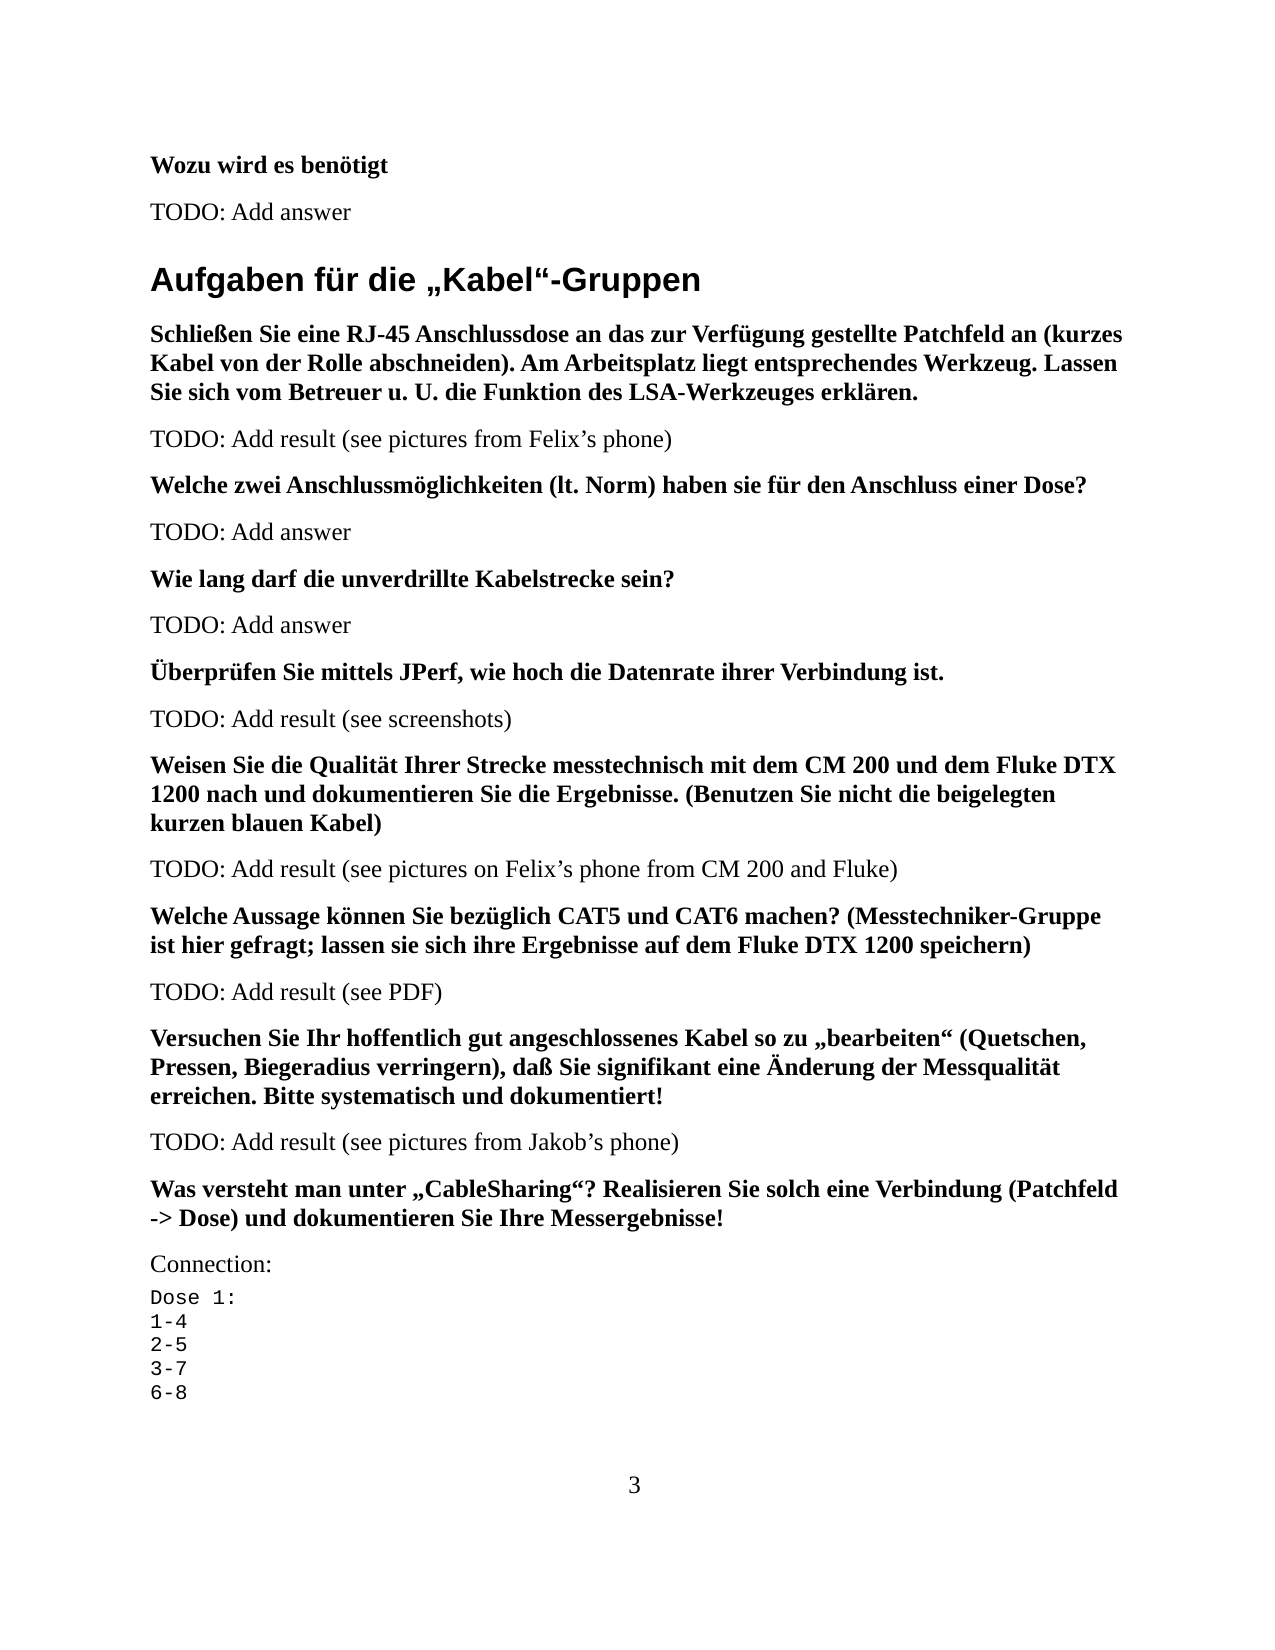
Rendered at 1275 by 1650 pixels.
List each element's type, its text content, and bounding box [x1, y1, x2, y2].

text Was versteht man unter „CableSharing“? Realisieren Sie solch eine Verbindung (Patchfeld -> Dose) und dokumentieren Sie Ihre Messergebnisse! [150, 1174, 1125, 1232]
text 2-5 [150, 1334, 1125, 1358]
text TODO: Add result (see PDF) [150, 977, 1125, 1005]
text TODO: Add result (see pictures from Jakob’s phone) [150, 1127, 1125, 1156]
text 3-7 [150, 1358, 1125, 1382]
text Connection: [150, 1249, 1125, 1278]
text Schließen Sie eine RJ-45 Anschlussdose an das zur Verfügung gestellte Patchfeld an (kurzes Kabel von der Rolle abschneiden). Am Arbeitsplatz liegt entsprechendes Werkzeug. Lassen Sie sich vom Betreuer u. U. die Funktion des LSA-Werkzeuges erklären. [150, 319, 1125, 406]
text TODO: Add result (see pictures on Felix’s phone from CM 200 and Fluke) [150, 854, 1125, 883]
text TODO: Add answer [150, 197, 1125, 225]
text Weisen Sie die Qualität Ihrer Strecke messtechnisch mit dem CM 200 und dem Fluke DTX 1200 nach und dokumentieren Sie die Ergebnisse. (Benutzen Sie nicht die beigelegten kurzen blauen Kabel) [150, 750, 1125, 837]
text Versuchen Sie Ihr hoffentlich gut angeschlossenes Kabel so zu „bearbeiten“ (Quetschen, Pressen, Biegeradius verringern), daß Sie signifikant eine Änderung der Messqualität erreichen. Bitte systematisch und dokumentiert! [150, 1023, 1125, 1109]
text 1-4 [150, 1311, 1125, 1334]
text TODO: Add result (see pictures from Felix’s phone) [150, 424, 1125, 452]
text Wie lang darf die unverdrillte Kabelstrecke sein? [150, 564, 1125, 592]
text 6-8 [150, 1382, 1125, 1405]
text Welche zwei Anschlussmöglichkeiten (lt. Norm) haben sie für den Anschluss einer Dose? [150, 470, 1125, 499]
text TODO: Add answer [150, 610, 1125, 639]
text TODO: Add result (see screenshots) [150, 704, 1125, 732]
text Dose 1: [150, 1287, 1125, 1311]
subtitle Aufgaben für die „Kabel“-Gruppen [150, 259, 1125, 298]
text TODO: Add answer [150, 517, 1125, 546]
text Wozu wird es benötigt [150, 150, 1125, 179]
text Welche Aussage können Sie bezüglich CAT5 und CAT6 machen? (Messtechniker-Gruppe ist hier gefragt; lassen sie sich ihre Ergebnisse auf dem Fluke DTX 1200 speichern) [150, 901, 1125, 959]
text Überprüfen Sie mittels JPerf, wie hoch die Datenrate ihrer Verbindung ist. [150, 657, 1125, 686]
